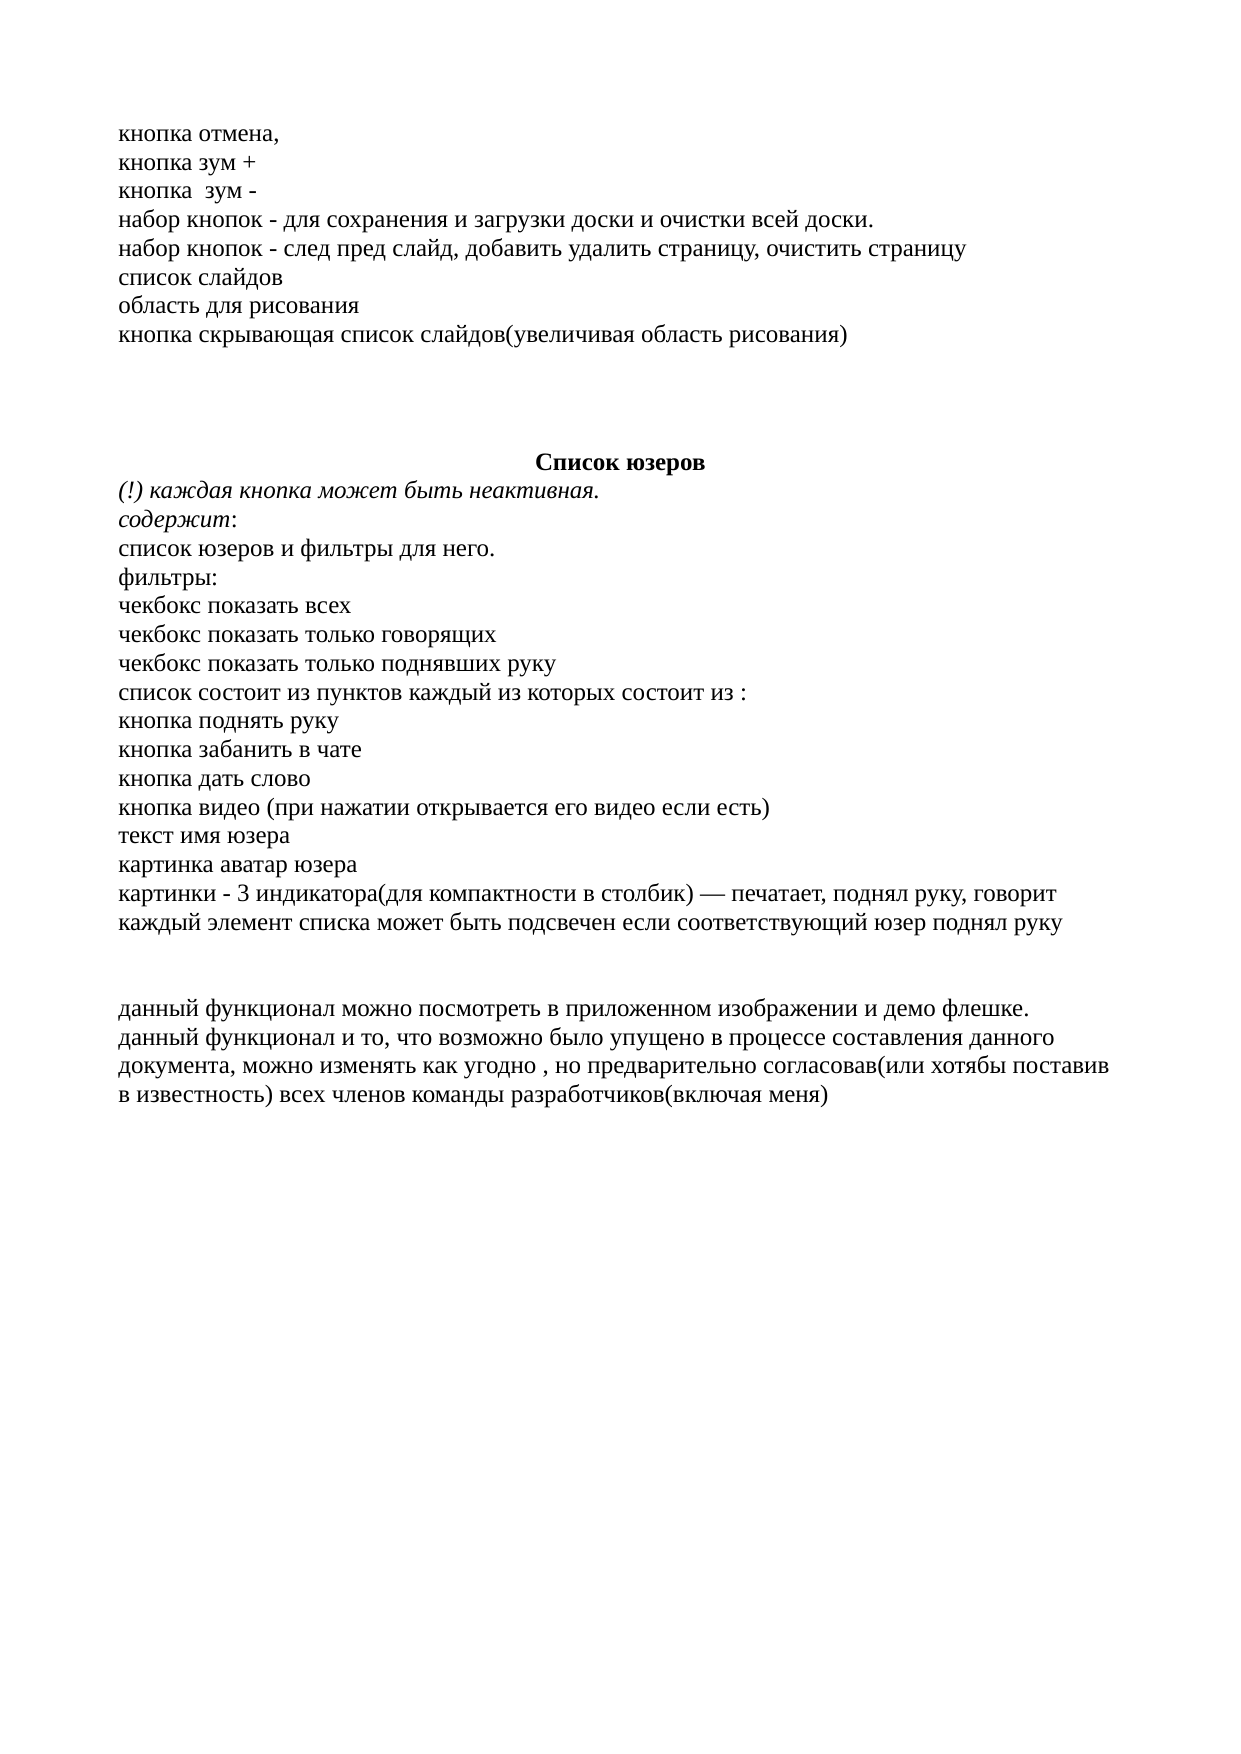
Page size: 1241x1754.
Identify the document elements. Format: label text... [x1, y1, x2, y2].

text список состоит из пунктов каждый из которых состоит из : [118, 677, 1122, 706]
text чекбокс показать только говорящих [118, 619, 1122, 648]
text картинки - 3 индикатора(для компактности в столбик) — печатает, поднял руку, говорит [118, 878, 1122, 907]
text данный функционал можно посмотреть в приложенном изображении и демо флешке. [118, 993, 1122, 1022]
text каждый элемент списка может быть подсвечен если соответствующий юзер поднял руку [118, 907, 1122, 936]
text список слайдов [118, 262, 1122, 291]
text область для рисования [118, 291, 1122, 319]
text кнопка забанить в чате [118, 734, 1122, 763]
text картинка аватар юзера [118, 849, 1122, 878]
text список юзеров и фильтры для него. [118, 533, 1122, 562]
text данный функционал и то, что возможно было упущено в процессе составления данного документа, можно изменять как угодно , но предварительно согласовав(или хотябы поставив в известность) всех членов команды разработчиков(включая меня) [118, 1022, 1122, 1137]
text кнопка поднять руку [118, 706, 1122, 734]
text текст имя юзера [118, 821, 1122, 849]
text кнопка отмена, [118, 118, 1122, 147]
text содержит: [118, 504, 1122, 533]
text Список юзеров [118, 447, 1122, 476]
text набор кнопок - след пред слайд, добавить удалить страницу, очистить страницу [118, 233, 1122, 262]
text фильтры: [118, 562, 1122, 591]
text кнопка зум - [118, 176, 1122, 204]
text набор кнопок - для сохранения и загрузки доски и очистки всей доски. [118, 204, 1122, 233]
text кнопка дать слово [118, 763, 1122, 792]
text чекбокс показать только поднявших руку [118, 648, 1122, 677]
text кнопка зум + [118, 147, 1122, 176]
text кнопка видео (при нажатии открывается его видео если есть) [118, 792, 1122, 821]
text чекбокс показать всех [118, 591, 1122, 619]
text кнопка скрывающая список слайдов(увеличивая область рисования) [118, 319, 1122, 348]
text (!) каждая кнопка может быть неактивная. [118, 476, 1122, 504]
